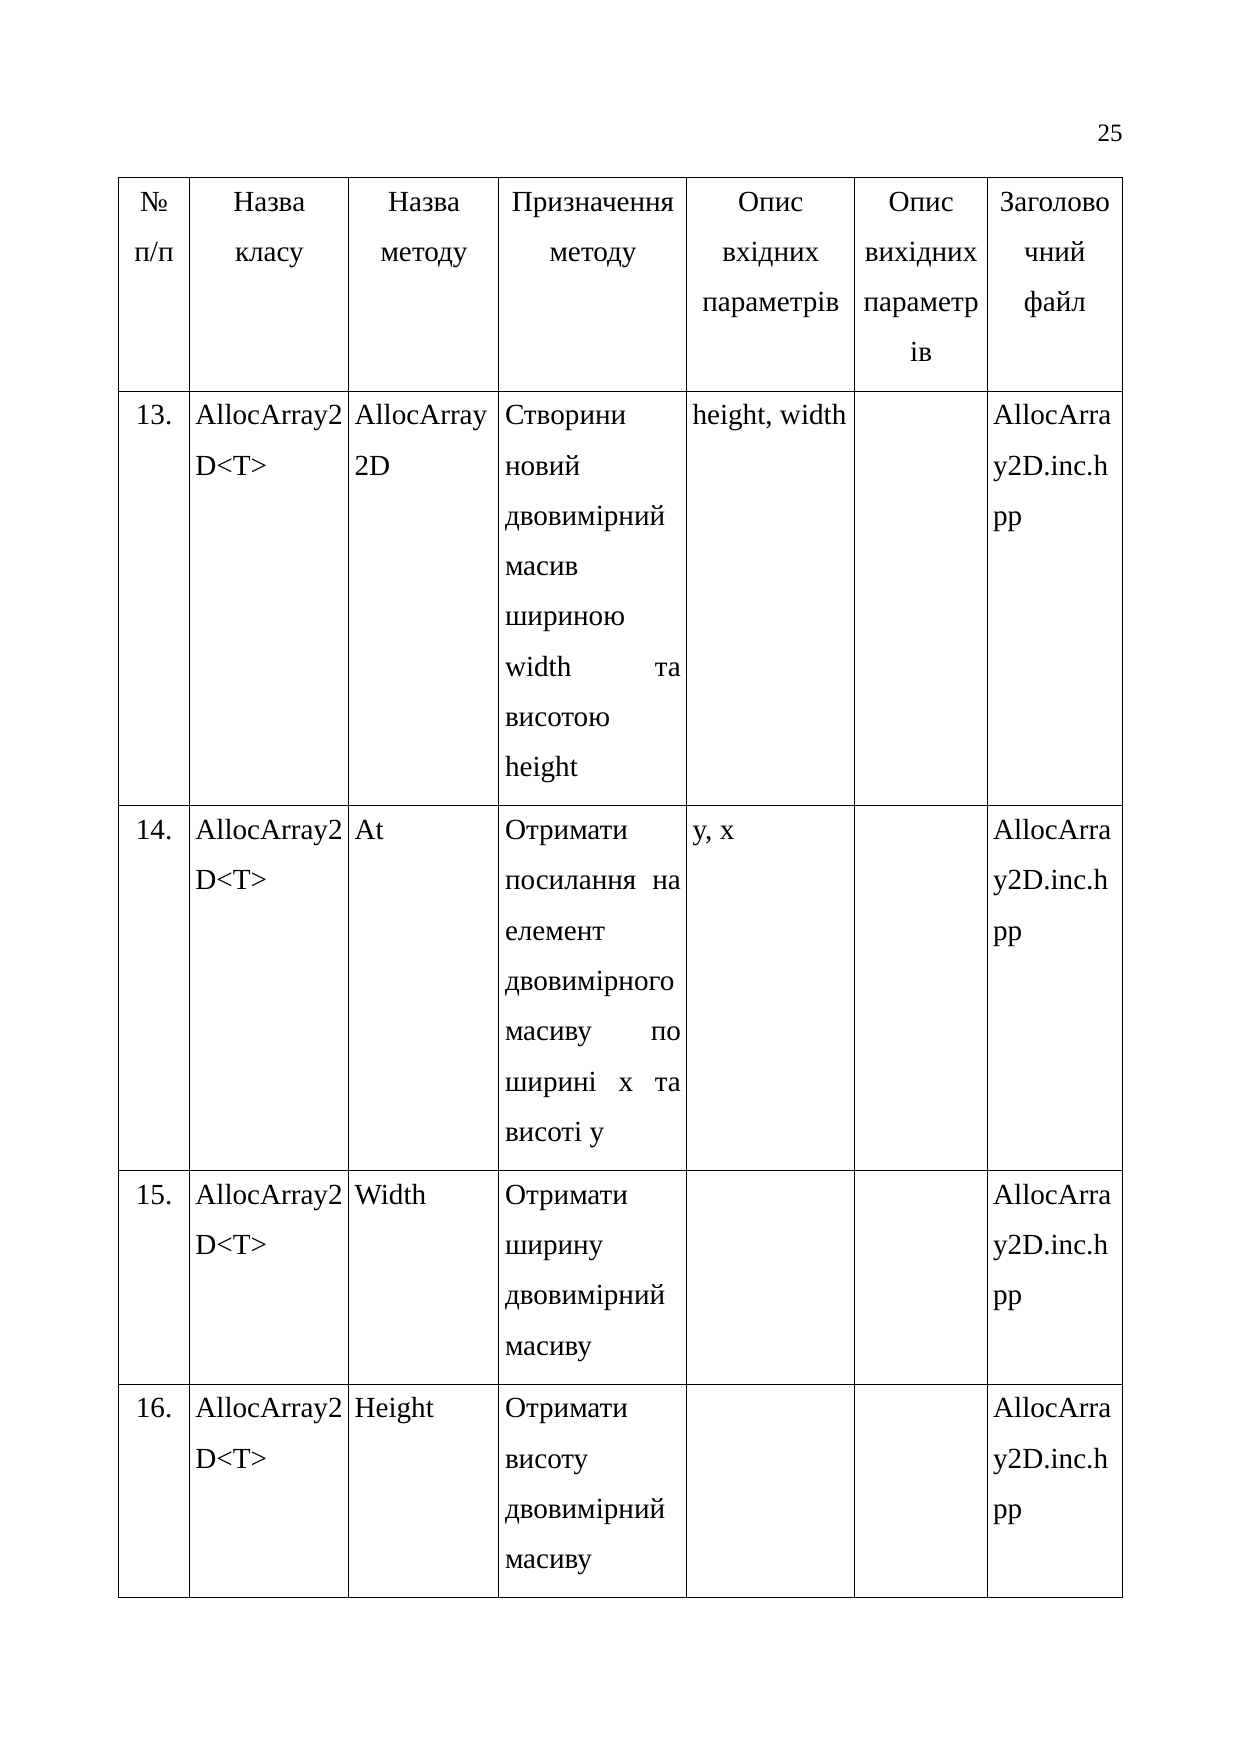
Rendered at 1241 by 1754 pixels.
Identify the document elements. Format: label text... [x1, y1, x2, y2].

table_cell 14. [119, 806, 189, 1170]
table_cell At [349, 806, 498, 1170]
table_cell [855, 392, 987, 805]
table_header Опис вихідних параметрів [855, 178, 987, 391]
table_cell [687, 1171, 854, 1384]
table_cell y, x [687, 806, 854, 1170]
table_cell AllocArray2D [349, 392, 498, 805]
table_header № п/п [119, 178, 189, 391]
table_cell [855, 1171, 987, 1384]
table_cell [855, 1385, 987, 1597]
table_cell [855, 806, 987, 1170]
table_cell 13. [119, 392, 189, 805]
table_cell height, width [687, 392, 854, 805]
table_cell Отримати ширину двовимірний масиву [499, 1171, 686, 1384]
table_header Опис вхідних параметрів [687, 178, 854, 391]
table_header Назва класу [190, 178, 348, 391]
table_header Назва методу [349, 178, 498, 391]
table_cell Width [349, 1171, 498, 1384]
table_header Призначення методу [499, 178, 686, 391]
table_cell Height [349, 1385, 498, 1597]
table_header Заголовочний файл [988, 178, 1122, 391]
table_cell AllocArray2D<T> [190, 392, 348, 805]
table_cell AllocArray2D<T> [190, 1171, 348, 1384]
table_cell 16. [119, 1385, 189, 1597]
table_cell [687, 1385, 854, 1597]
table_cell AllocArray2D<T> [190, 806, 348, 1170]
table_cell AllocArray2D.inc.hpp [988, 1171, 1122, 1384]
table_cell Створини новий двовимірний масив шириною width та висотою height [499, 392, 686, 805]
table_cell AllocArray2D.inc.hpp [988, 806, 1122, 1170]
table_cell Отримати посилання на елемент двовимірного масиву по ширині x та висоті y [499, 806, 686, 1170]
table_cell 15. [119, 1171, 189, 1384]
table_cell AllocArray2D<T> [190, 1385, 348, 1597]
table_cell AllocArray2D.inc.hpp [988, 392, 1122, 805]
table_cell Отримати висоту двовимірний масиву [499, 1385, 686, 1597]
table_cell AllocArray2D.inc.hpp [988, 1385, 1122, 1597]
